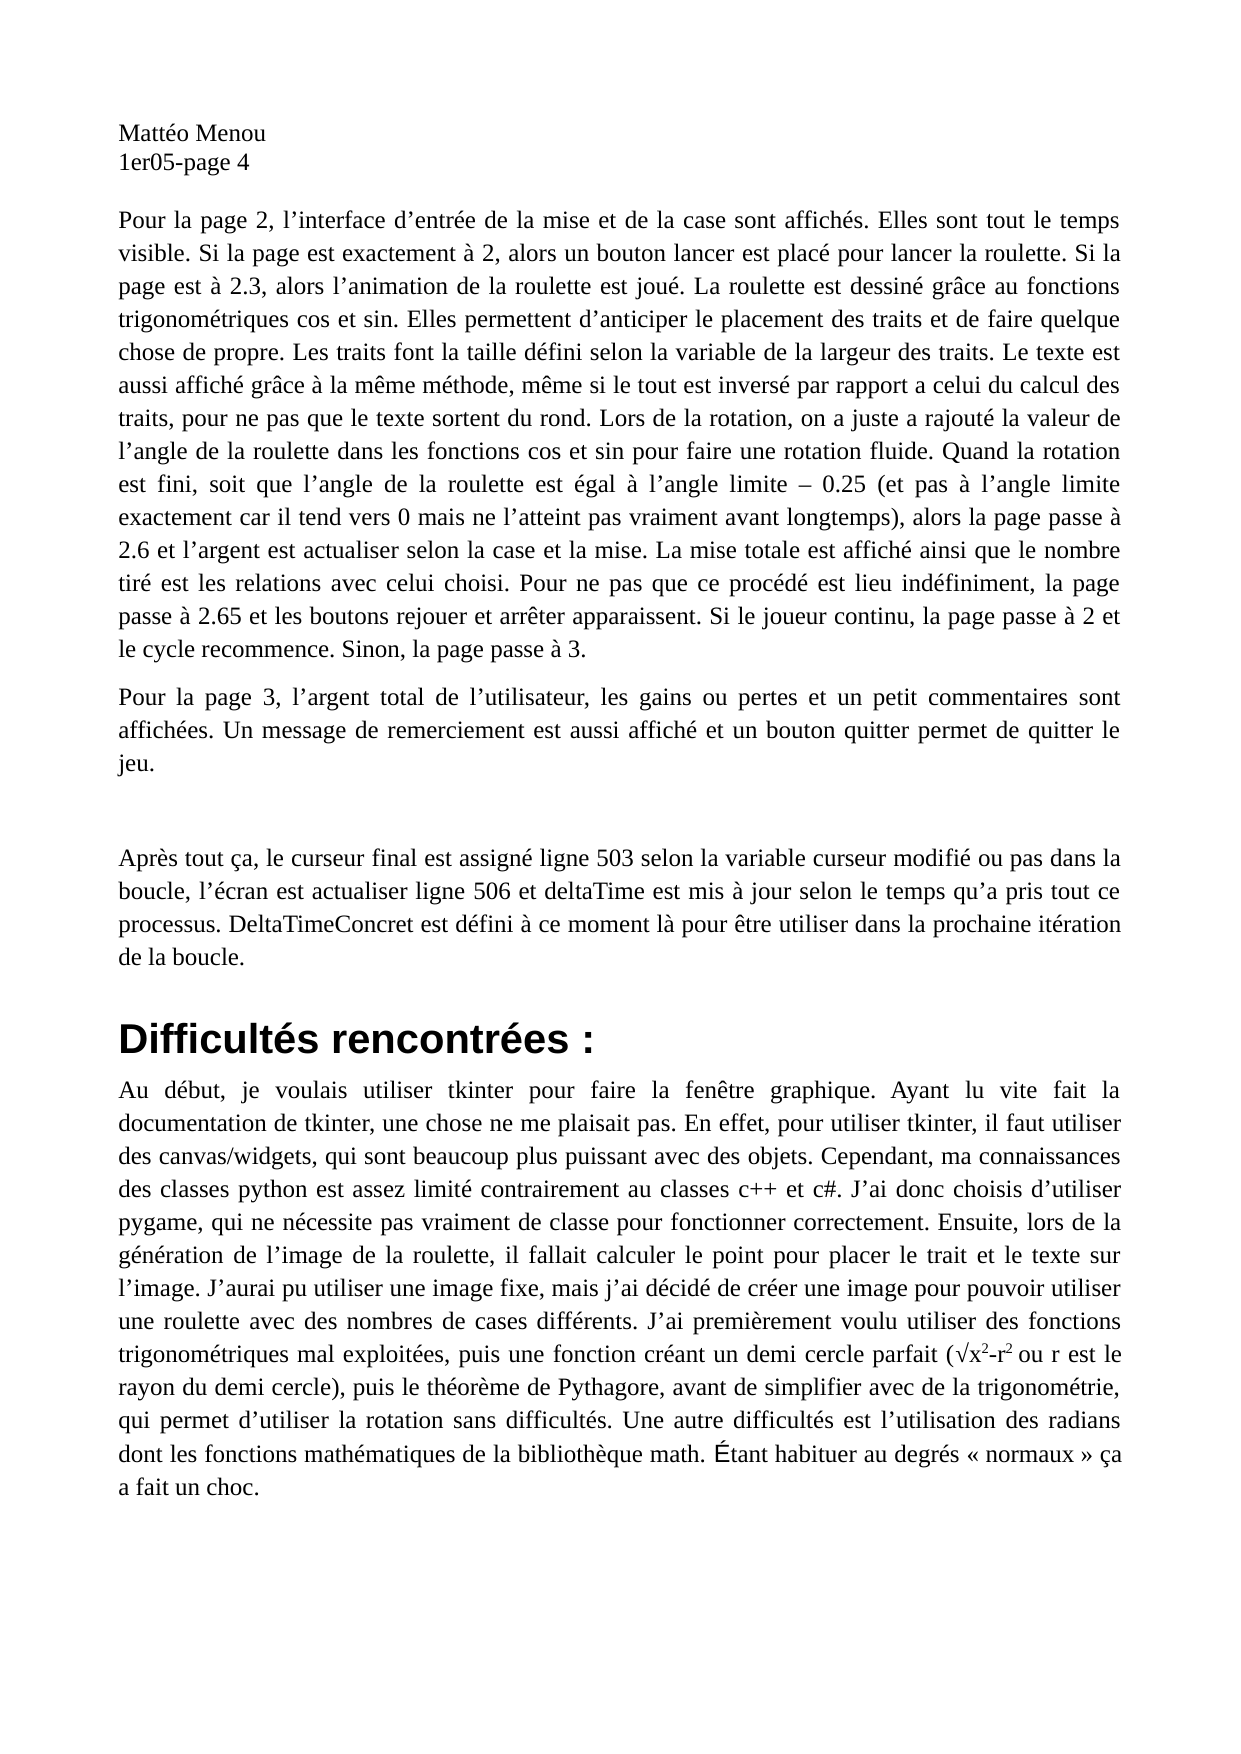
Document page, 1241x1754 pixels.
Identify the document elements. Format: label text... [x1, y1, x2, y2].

text Pour la page 3, l’argent total de l’utilisateur, les gains ou pertes et un petit commentaires sont affichées. Un message de remerciement est aussi affiché et un bouton quitter permet de quitter le jeu. [118, 682, 1122, 777]
text Au début, je voulais utiliser tkinter pour faire la fenêtre graphique. Ayant lu vite fait la documentation de tkinter, une chose ne me plaisait pas. En effet, pour utiliser tkinter, il faut utiliser des canvas/widgets, qui sont beaucoup plus puissant avec des objets. Cependant, ma connaissances des classes python est assez limité contrairement au classes c++ et c#. J’ai donc choisis d’utiliser pygame, qui ne nécessite pas vraiment de classe pour fonctionner correctement. Ensuite, lors de la génération de l’image de la roulette, il fallait calculer le point pour placer le trait et le texte sur l’image. J’aurai pu utiliser une image fixe, mais j’ai décidé de créer une image pour pouvoir utiliser une roulette avec des nombres de cases différents. J’ai premièrement voulu utiliser des fonctions trigonométriques mal exploitées, puis une fonction créant un demi cercle parfait (√x2-r2 ou r est le rayon du demi cercle), puis le théorème de Pythagore, avant de simplifier avec de la trigonométrie, qui permet d’utiliser la rotation sans difficultés. Une autre difficultés est l’utilisation des radians dont les fonctions mathématiques de la bibliothèque math. Étant habituer au degrés « normaux » ça a fait un choc. [118, 1075, 1122, 1500]
subtitle Difficultés rencontrées : [118, 1015, 1122, 1063]
text Après tout ça, le curseur final est assigné ligne 503 selon la variable curseur modifié ou pas dans la boucle, l’écran est actualiser ligne 506 et deltaTime est mis à jour selon le temps qu’a pris tout ce processus. DeltaTimeConcret est défini à ce moment là pour être utiliser dans la prochaine itération de la boucle. [118, 843, 1122, 971]
text Pour la page 2, l’interface d’entrée de la mise et de la case sont affichés. Elles sont tout le temps visible. Si la page est exactement à 2, alors un bouton lancer est placé pour lancer la roulette. Si la page est à 2.3, alors l’animation de la roulette est joué. La roulette est dessiné grâce au fonctions trigonométriques cos et sin. Elles permettent d’anticiper le placement des traits et de faire quelque chose de propre. Les traits font la taille défini selon la variable de la largeur des traits. Le texte est aussi affiché grâce à la même méthode, même si le tout est inversé par rapport a celui du calcul des traits, pour ne pas que le texte sortent du rond. Lors de la rotation, on a juste a rajouté la valeur de l’angle de la roulette dans les fonctions cos et sin pour faire une rotation fluide. Quand la rotation est fini, soit que l’angle de la roulette est égal à l’angle limite – 0.25 (et pas à l’angle limite exactement car il tend vers 0 mais ne l’atteint pas vraiment avant longtemps), alors la page passe à 2.6 et l’argent est actualiser selon la case et la mise. La mise totale est affiché ainsi que le nombre tiré est les relations avec celui choisi. Pour ne pas que ce procédé est lieu indéfiniment, la page passe à 2.65 et les boutons rejouer et arrêter apparaissent. Si le joueur continu, la page passe à 2 et le cycle recommence. Sinon, la page passe à 3. [118, 205, 1122, 663]
